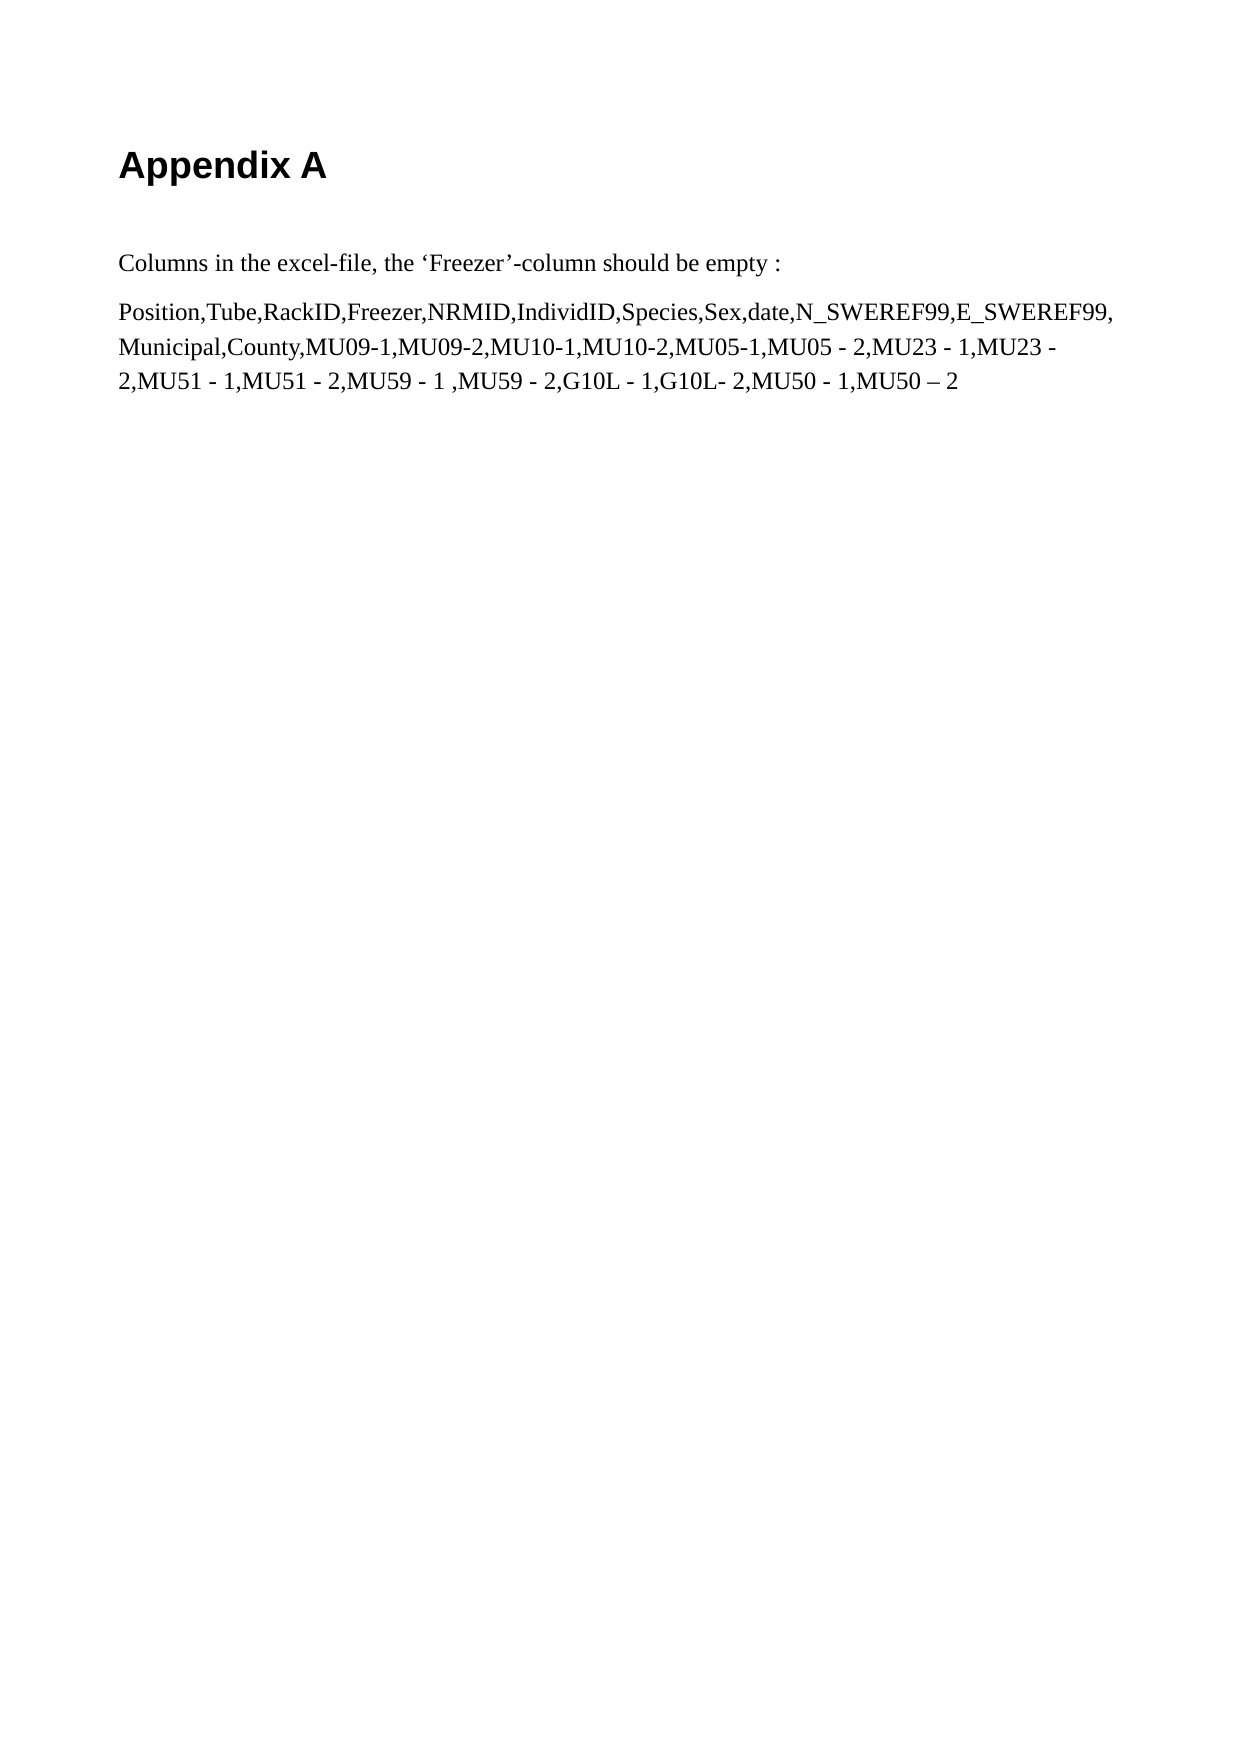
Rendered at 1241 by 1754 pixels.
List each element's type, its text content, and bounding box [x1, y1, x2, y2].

text Position,Tube,RackID,Freezer,NRMID,IndividID,Species,Sex,date,N_SWEREF99,E_SWEREF99,Municipal,County,MU09-1,MU09-2,MU10-1,MU10-2,MU05-1,MU05 - 2,MU23 - 1,MU23 - 2,MU51 - 1,MU51 - 2,MU59 - 1 ,MU59 - 2,G10L - 1,G10L- 2,MU50 - 1,MU50 – 2 [118, 297, 1122, 395]
text Columns in the excel-file, the ‘Freezer’-column should be empty : [118, 248, 1122, 277]
subtitle Appendix A [118, 143, 1122, 187]
